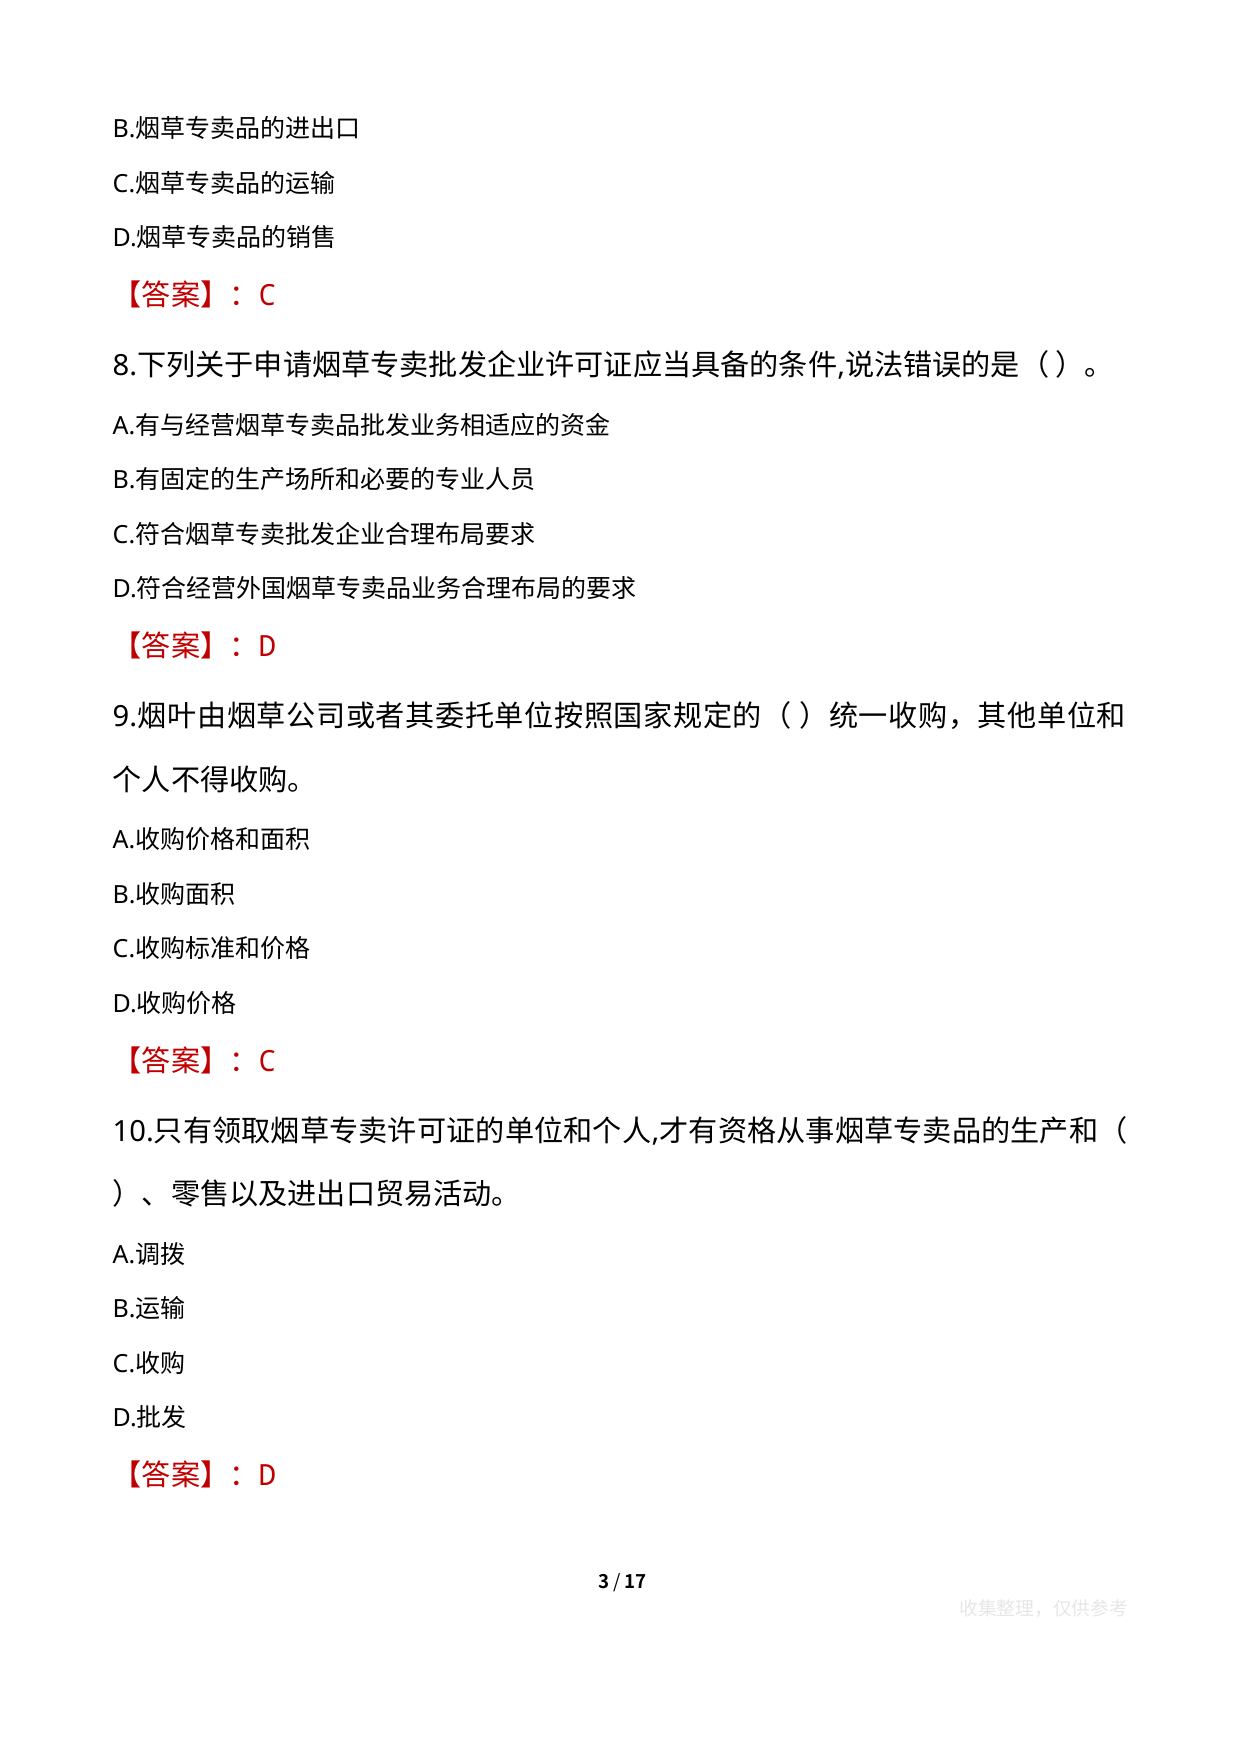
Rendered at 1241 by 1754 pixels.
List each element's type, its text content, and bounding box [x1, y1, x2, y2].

text 8.下列关于申请烟草专卖批发企业许可证应当具备的条件,说法错误的是（ ）。 [112, 342, 1128, 384]
text C.收购 [112, 1343, 1128, 1379]
text C.收购标准和价格 [112, 929, 1128, 965]
text 【答案】：D [112, 1452, 1128, 1494]
text D.收购价格 [112, 983, 1128, 1019]
text B.烟草专卖品的进出口 [112, 109, 1128, 145]
text C.烟草专卖品的运输 [112, 163, 1128, 199]
text 【答案】：C [112, 1037, 1128, 1080]
text 10.只有领取烟草专卖许可证的单位和个人,才有资格从事烟草专卖品的生产和（ ）、零售以及进出口贸易活动。 [112, 1107, 1128, 1213]
text A.收购价格和面积 [112, 820, 1128, 856]
text C.符合烟草专卖批发企业合理布局要求 [112, 514, 1128, 550]
text 9.烟叶由烟草公司或者其委托单位按照国家规定的（ ）统一收购，其他单位和个人不得收购。 [112, 693, 1128, 799]
text D.烟草专卖品的销售 [112, 217, 1128, 254]
text 【答案】：C [112, 272, 1128, 314]
text B.运输 [112, 1289, 1128, 1325]
text A.有与经营烟草专卖品批发业务相适应的资金 [112, 405, 1128, 442]
text D.批发 [112, 1397, 1128, 1434]
text 【答案】：D [112, 623, 1128, 665]
text A.调拨 [112, 1234, 1128, 1271]
text B.有固定的生产场所和必要的专业人员 [112, 460, 1128, 496]
text D.符合经营外国烟草专卖品业务合理布局的要求 [112, 568, 1128, 605]
text B.收购面积 [112, 874, 1128, 911]
